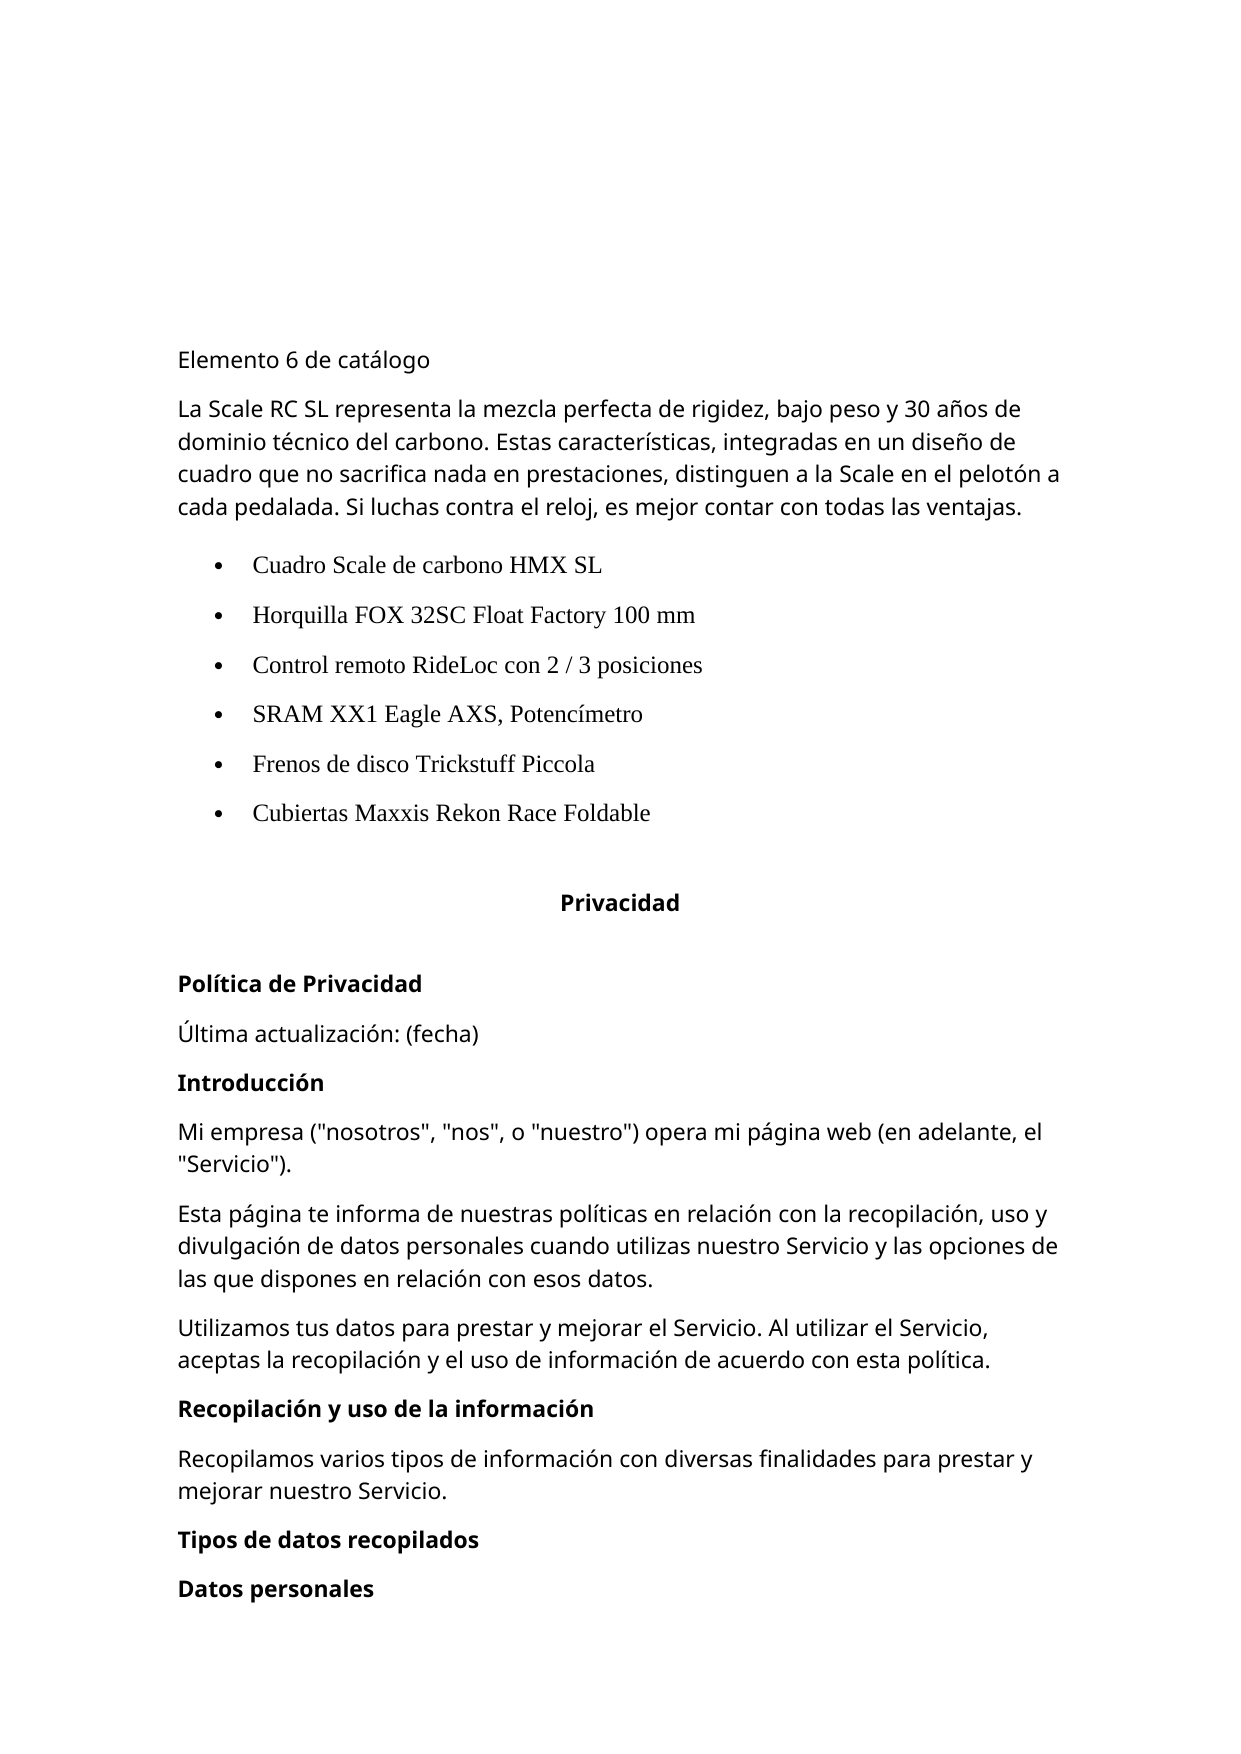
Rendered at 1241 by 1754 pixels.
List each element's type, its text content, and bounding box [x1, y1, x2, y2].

text Utilizamos tus datos para prestar y mejorar el Servicio. Al utilizar el Servicio, aceptas la recopilación y el uso de información de acuerdo con esta política. [177, 1312, 1063, 1376]
text Mi empresa ("nosotros", "nos", o "nuestro") opera mi página web (en adelante, el "Servicio"). [177, 1116, 1063, 1180]
text Esta página te informa de nuestras políticas en relación con la recopilación, uso y divulgación de datos personales cuando utilizas nuestro Servicio y las opciones de las que dispones en relación con esos datos. [177, 1198, 1063, 1294]
text La Scale RC SL representa la mezcla perfecta de rigidez, bajo peso y 30 años de dominio técnico del carbono. Estas características, integradas en un diseño de cuadro que no sacrifica nada en prestaciones, distinguen a la Scale en el pelotón a cada pedalada. Si luchas contra el reloj, es mejor contar con todas las ventajas. [177, 393, 1063, 522]
text Política de Privacidad [177, 936, 1063, 1000]
list Cuadro Scale de carbono HMX SL [215, 551, 1063, 579]
text Recopilación y uso de la información [177, 1393, 1063, 1425]
list Control remoto RideLoc con 2 / 3 posiciones [215, 650, 1063, 678]
text Elemento 6 de catálogo [177, 344, 1063, 376]
text Introducción [177, 1067, 1063, 1098]
text Tipos de datos recopilados [177, 1524, 1063, 1556]
text Datos personales [177, 1573, 1063, 1605]
text Recopilamos varios tipos de información con diversas finalidades para prestar y mejorar nuestro Servicio. [177, 1443, 1063, 1506]
text Privacidad [177, 887, 1063, 918]
text Última actualización: (fecha) [177, 1018, 1063, 1049]
list Horquilla FOX 32SC Float Factory 100 mm [215, 600, 1063, 629]
list Frenos de disco Trickstuff Piccola [215, 749, 1063, 778]
list SRAM XX1 Eagle AXS, Potencímetro [215, 699, 1063, 728]
list Cubiertas Maxxis Rekon Race Foldable [215, 798, 1063, 827]
